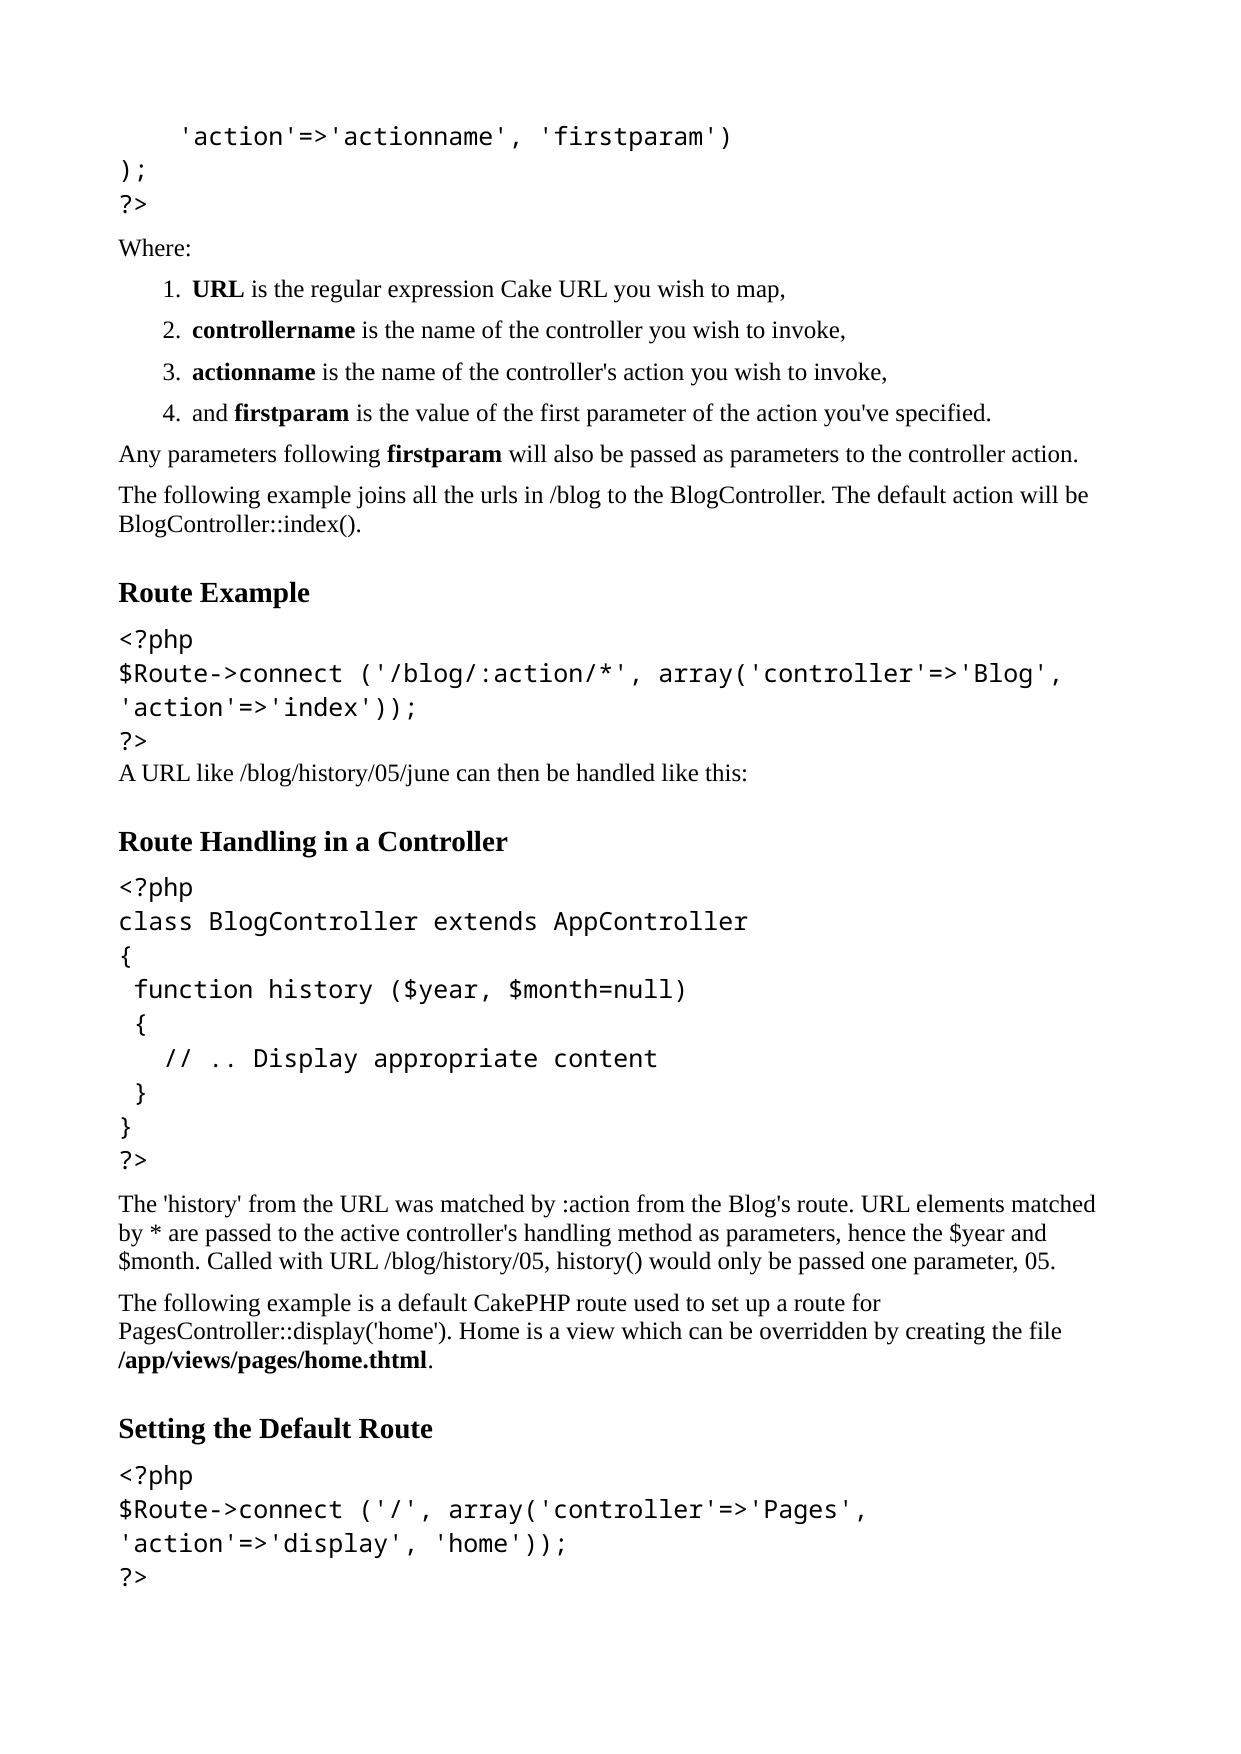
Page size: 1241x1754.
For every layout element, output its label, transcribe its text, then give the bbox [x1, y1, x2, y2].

text 'action'=>'actionname', 'firstparam') ); ?> [118, 118, 1122, 220]
text Any parameters following firstparam will also be passed as parameters to the controller action. [118, 439, 1122, 468]
list controllername is the name of the controller you wish to invoke, [162, 315, 1122, 344]
text <?php $Route->connect ('/blog/:action/*', array('controller'=>'Blog', 'action'=>'index')); ?> [118, 621, 1122, 758]
list and firstparam is the value of the first parameter of the action you've specified. [162, 398, 1122, 427]
text The following example is a default CakePHP route used to set up a route for PagesController::display('home'). Home is a view which can be overridden by creating the file /app/views/pages/home.thtml. [118, 1288, 1122, 1374]
text <?php $Route->connect ('/', array('controller'=>'Pages', 'action'=>'display', 'home')); ?> [118, 1457, 1122, 1594]
text Where: [118, 233, 1122, 262]
subtitle Route Example [118, 575, 1122, 609]
list URL is the regular expression Cake URL you wish to map, [162, 274, 1122, 303]
text The following example joins all the urls in /blog to the BlogController. The default action will be BlogController::index(). [118, 480, 1122, 538]
text The 'history' from the URL was matched by :action from the Blog's route. URL elements matched by * are passed to the active controller's handling method as parameters, hence the $year and $month. Called with URL /blog/history/05, history() would only be passed one parameter, 05. [118, 1189, 1122, 1275]
text A URL like /blog/history/05/june can then be handled like this: [118, 758, 1122, 786]
subtitle Route Handling in a Controller [118, 824, 1122, 857]
text <?php class BlogController extends AppController { function history ($year, $month=null) { // .. Display appropriate content } } ?> [118, 870, 1122, 1176]
subtitle Setting the Default Route [118, 1411, 1122, 1445]
list actionname is the name of the controller's action you wish to invoke, [162, 357, 1122, 385]
